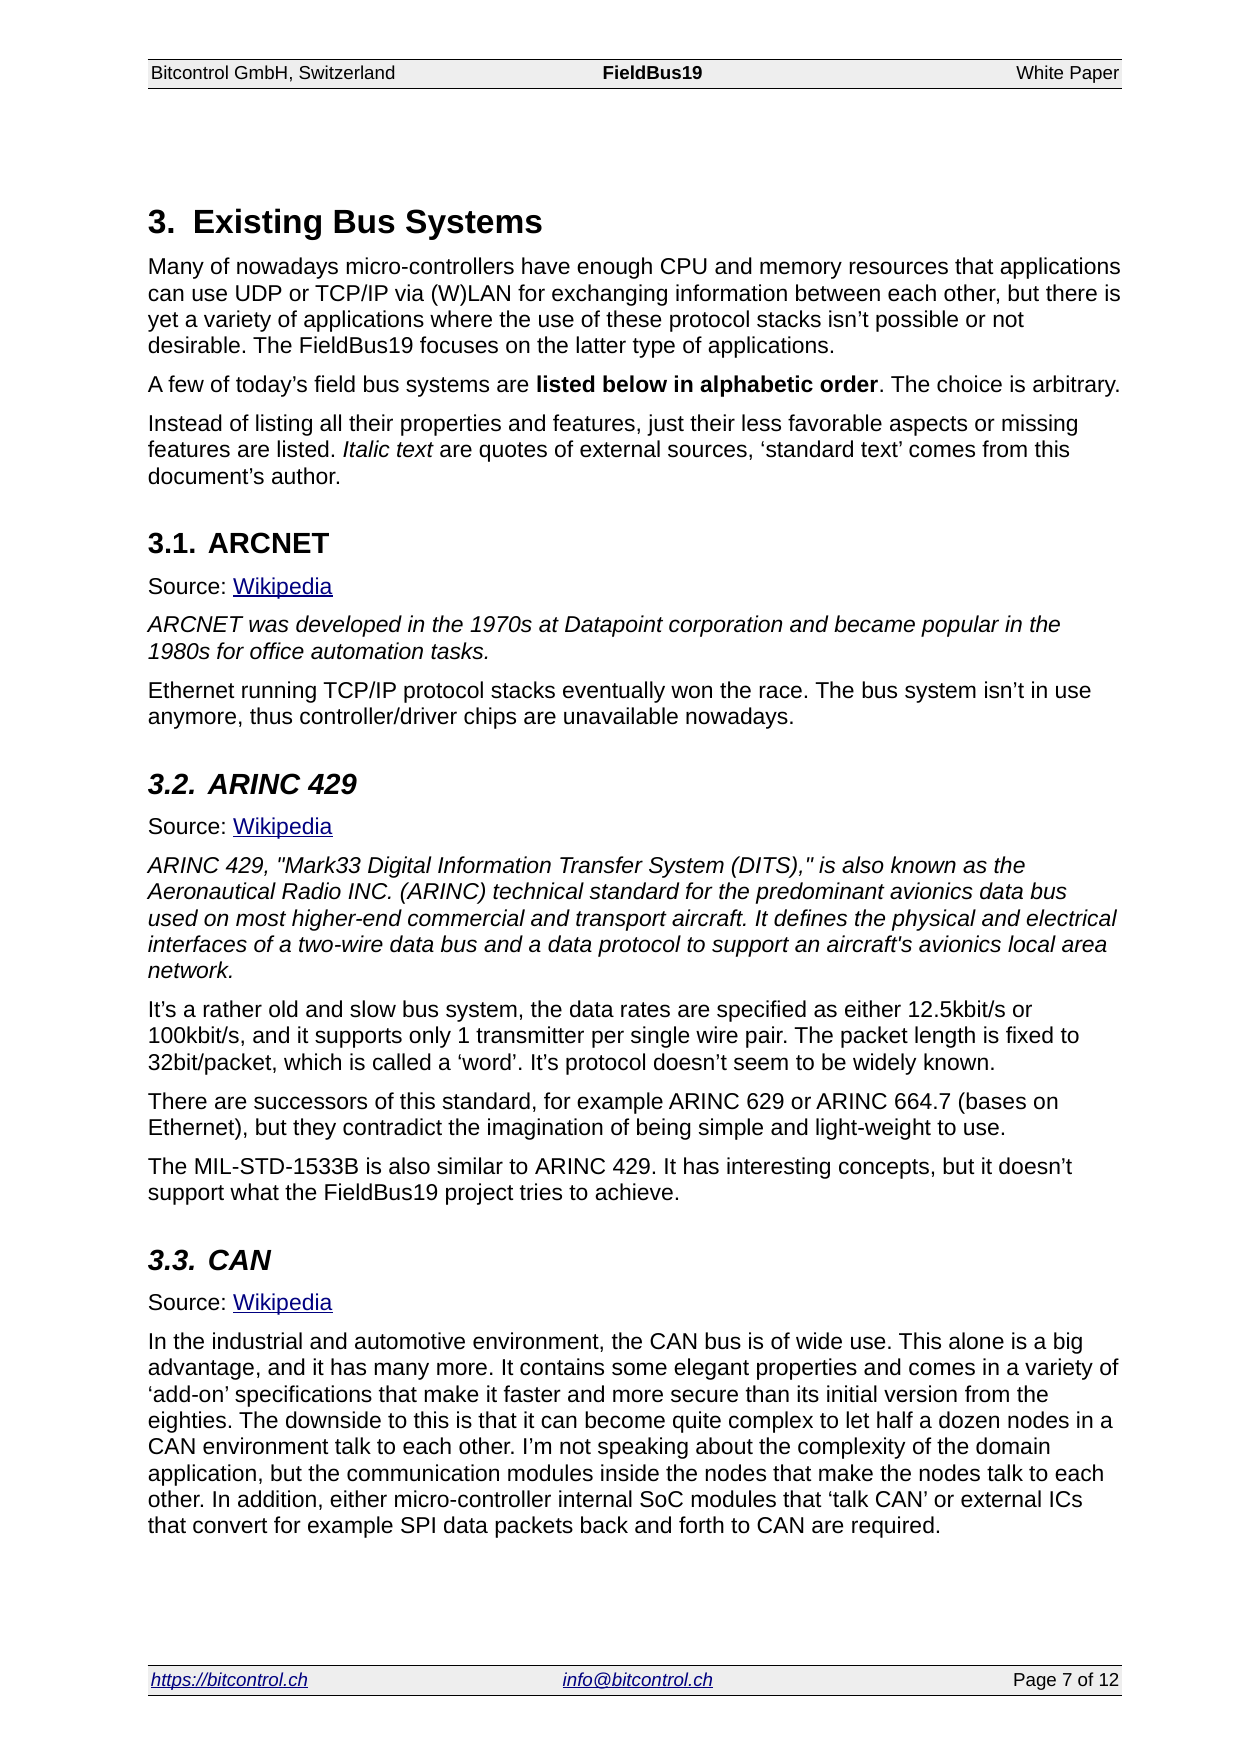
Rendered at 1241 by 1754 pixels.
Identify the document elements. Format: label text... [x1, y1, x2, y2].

text Ethernet running TCP/IP protocol stacks eventually won the race. The bus system isn’t in use anymore, thus controller/driver chips are unavailable nowadays. [148, 677, 1122, 729]
text Instead of listing all their properties and features, just their less favorable aspects or missing features are listed. Italic text are quotes of external sources, ‘standard text’ comes from this document’s author. [148, 410, 1122, 489]
subtitle Existing Bus Systems [148, 202, 1122, 241]
text Source: Wikipedia [148, 573, 1122, 599]
text The MIL-STD-1533B is also similar to ARINC 429. It has interesting concepts, but it doesn’t support what the FieldBus19 project tries to achieve. [148, 1153, 1122, 1206]
text ARCNET was developed in the 1970s at Datapoint corporation and became popular in the 1980s for office automation tasks. [148, 611, 1122, 664]
text Many of nowadays micro-controllers have enough CPU and memory resources that applications can use UDP or TCP/IP via (W)LAN for exchanging information between each other, but there is yet a variety of applications where the use of these protocol stacks isn’t possible or not desirable. The FieldBus19 focuses on the latter type of applications. [148, 253, 1122, 359]
text A few of today’s field bus systems are listed below in alphabetic order. The choice is arbitrary. [148, 371, 1122, 397]
subtitle ARCNET [148, 527, 1122, 560]
subtitle CAN [148, 1243, 1122, 1277]
text Source: Wikipedia [148, 1289, 1122, 1315]
text In the industrial and automotive environment, the CAN bus is of wide use. This alone is a big advantage, and it has many more. It contains some elegant properties and comes in a variety of ‘add-on’ specifications that make it faster and more secure than its initial version from the eighties. The downside to this is that it can become quite complex to let half a dozen nodes in a CAN environment talk to each other. I’m not speaking about the complexity of the domain application, but the communication modules inside the nodes that make the nodes talk to each other. In addition, either micro-controller internal SoC modules that ‘talk CAN’ or external ICs that convert for example SPI data packets back and forth to CAN are required. [148, 1328, 1122, 1539]
subtitle ARINC 429 [148, 767, 1122, 800]
text Source: Wikipedia [148, 813, 1122, 839]
text There are successors of this standard, for example ARINC 629 or ARINC 664.7 (bases on Ethernet), but they contradict the imagination of being simple and light-weight to use. [148, 1088, 1122, 1140]
text It’s a rather old and slow bus system, the data rates are specified as either 12.5kbit/s or 100kbit/s, and it supports only 1 transmitter per single wire pair. The packet length is fixed to 32bit/packet, which is called a ‘word’. It’s protocol doesn’t seem to be widely known. [148, 996, 1122, 1075]
text ARINC 429, "Mark33 Digital Information Transfer System (DITS)," is also known as the Aeronautical Radio INC. (ARINC) technical standard for the predominant avionics data bus used on most higher-end commercial and transport aircraft. It defines the physical and electrical interfaces of a two-wire data bus and a data protocol to support an aircraft's avionics local area network. [148, 852, 1122, 983]
